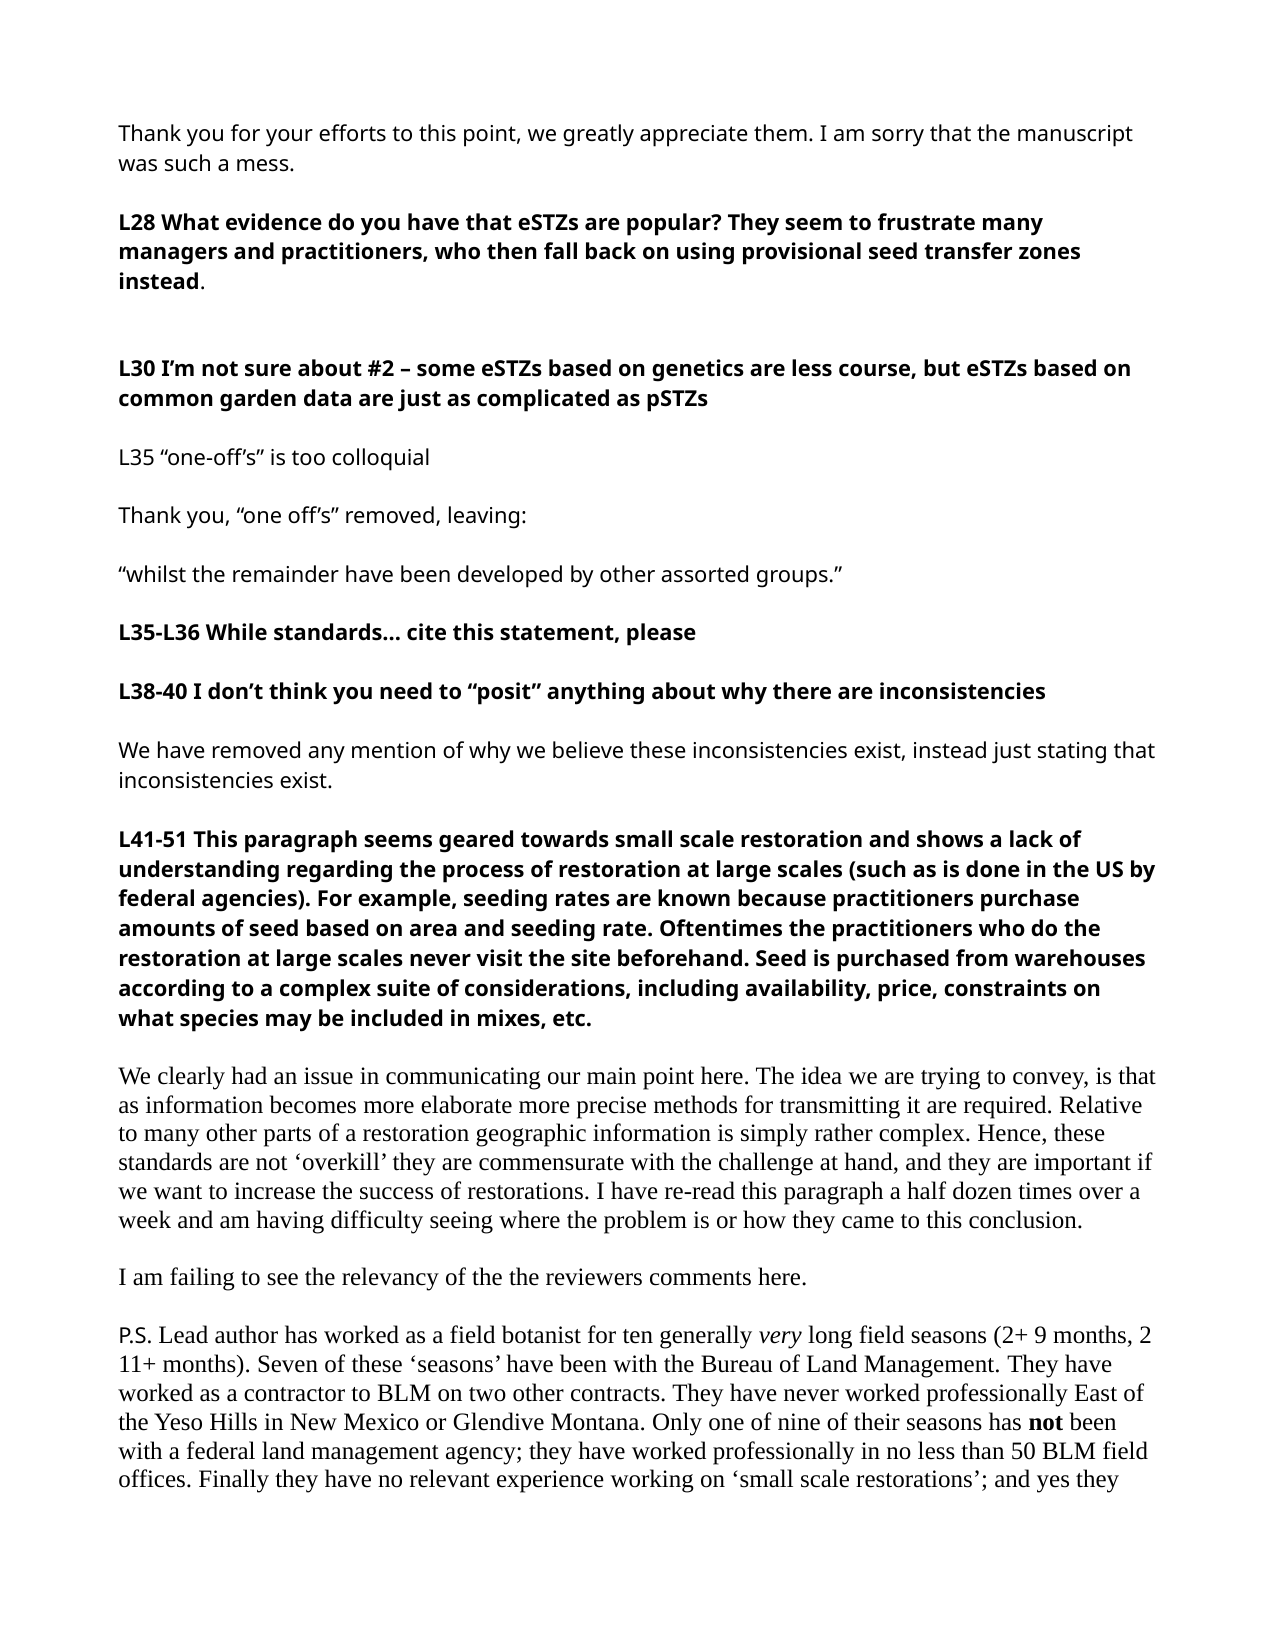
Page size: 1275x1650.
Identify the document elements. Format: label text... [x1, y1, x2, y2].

text “whilst the remainder have been developed by other assorted groups.” [118, 559, 1157, 588]
text P.S. Lead author has worked as a field botanist for ten generally very long field seasons (2+ 9 months, 2 11+ months). Seven of these ‘seasons’ have been with the Bureau of Land Management. They have worked as a contractor to BLM on two other contracts. They have never worked professionally East of the Yeso Hills in New Mexico or Glendive Montana. Only one of nine of their seasons has not been with a federal land management agency; they have worked professionally in no less than 50 BLM field offices. Finally they have no relevant experience working on ‘small scale restorations’; and yes they [118, 1320, 1157, 1493]
text L41-51 This paragraph seems geared towards small scale restoration and shows a lack of understanding regarding the process of restoration at large scales (such as is done in the US by federal agencies). For example, seeding rates are known because practitioners purchase amounts of seed based on area and seeding rate. Oftentimes the practitioners who do the restoration at large scales never visit the site beforehand. Seed is purchased from warehouses according to a complex suite of considerations, including availability, price, constraints on what species may be included in mixes, etc. [118, 795, 1157, 1032]
text L28 What evidence do you have that eSTZs are popular? They seem to frustrate many managers and practitioners, who then fall back on using provisional seed transfer zones instead. [118, 178, 1157, 296]
text L35 “one-off’s” is too colloquial [118, 413, 1157, 471]
text Thank you, “one off’s” removed, leaving: [118, 500, 1157, 530]
text L35-L36 While standards… cite this statement, please [118, 588, 1157, 647]
text L38-40 I don’t think you need to “posit” anything about why there are inconsistencies [118, 647, 1157, 706]
text Thank you for your efforts to this point, we greatly appreciate them. I am sorry that the manuscript was such a mess. [118, 118, 1157, 178]
text We have removed any mention of why we believe these inconsistencies exist, instead just stating that inconsistencies exist. [118, 735, 1157, 795]
text L30 I’m not sure about #2 – some eSTZs based on genetics are less course, but eSTZs based on common garden data are just as complicated as pSTZs [118, 324, 1157, 413]
text I am failing to see the relevancy of the the reviewers comments here. [118, 1262, 1157, 1291]
text We clearly had an issue in communicating our main point here. The idea we are trying to convey, is that as information becomes more elaborate more precise methods for transmitting it are required. Relative to many other parts of a restoration geographic information is simply rather complex. Hence, these standards are not ‘overkill’ they are commensurate with the challenge at hand, and they are important if we want to increase the success of restorations. I have re-read this paragraph a half dozen times over a week and am having difficulty seeing where the problem is or how they came to this conclusion. [118, 1061, 1157, 1233]
